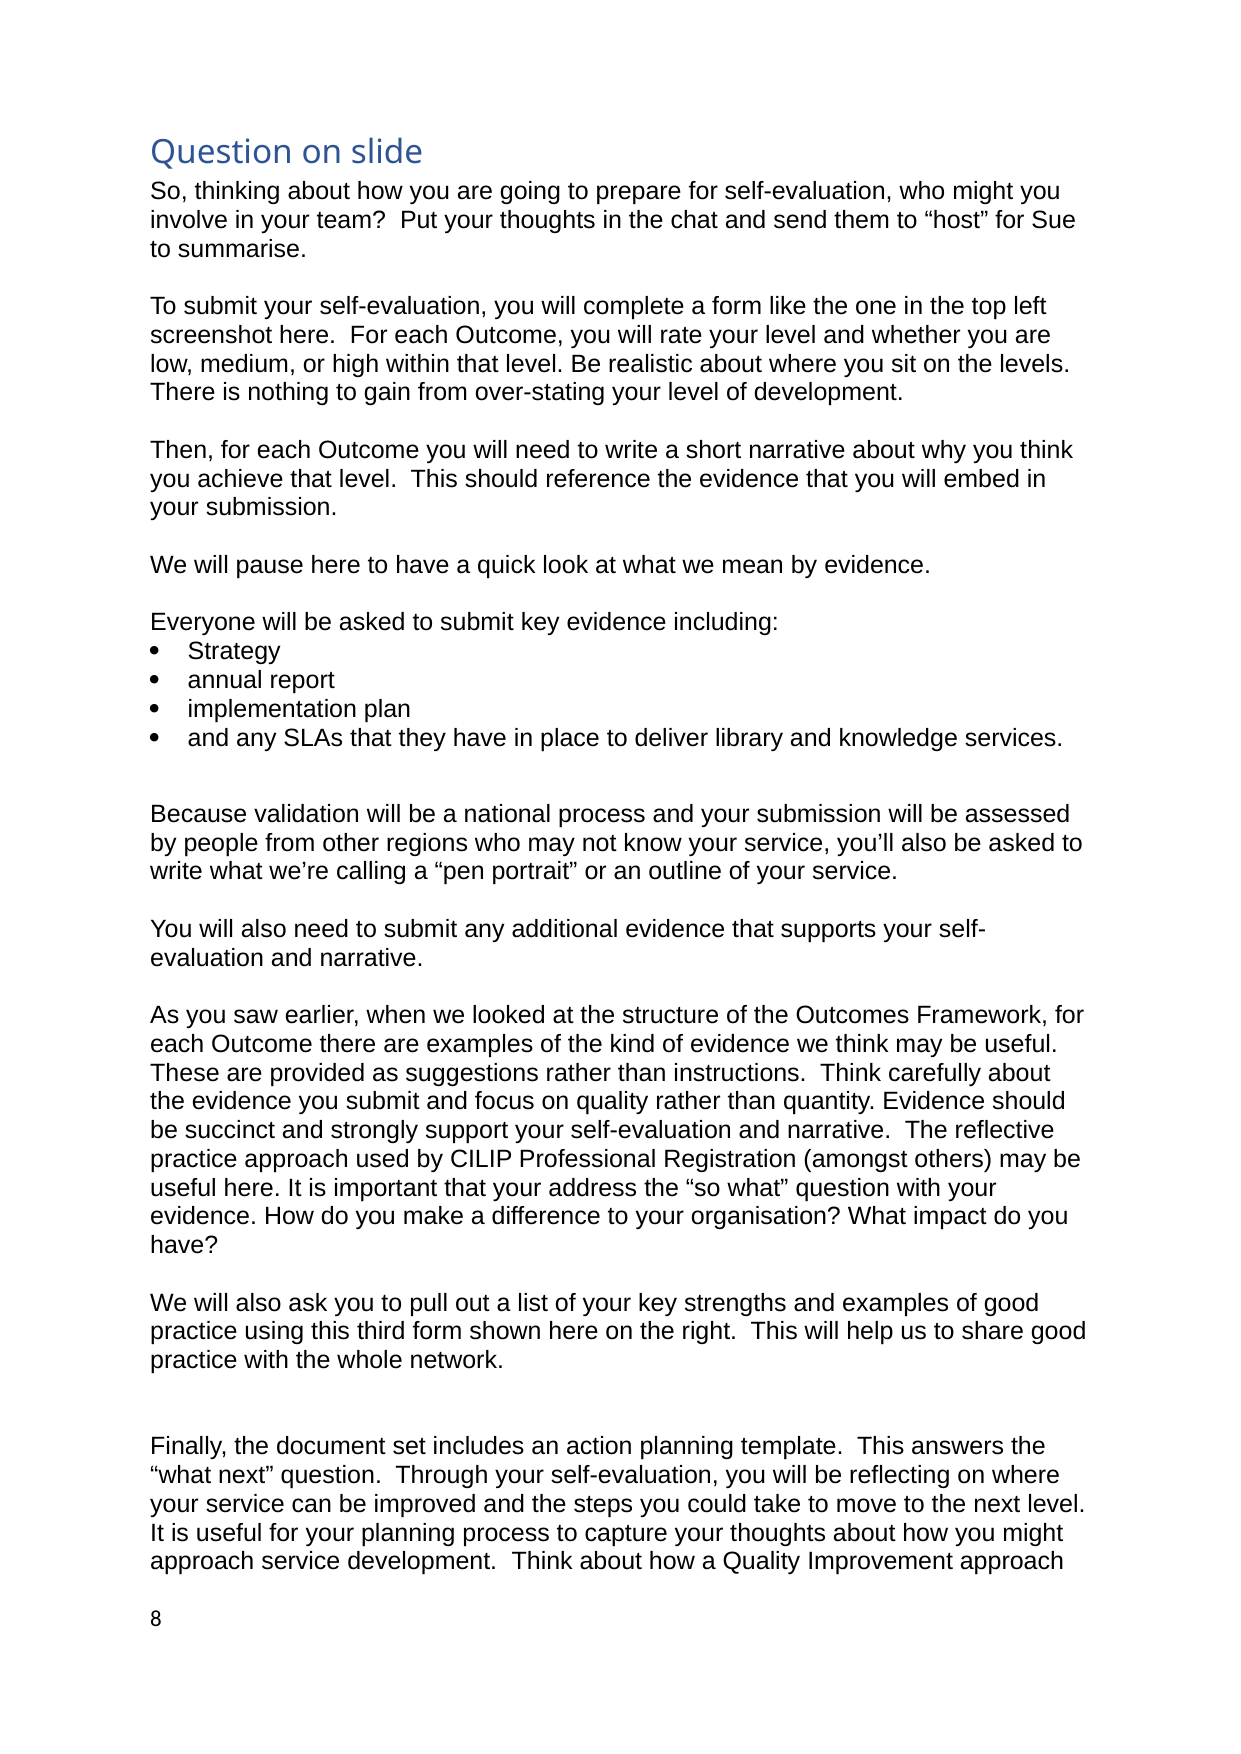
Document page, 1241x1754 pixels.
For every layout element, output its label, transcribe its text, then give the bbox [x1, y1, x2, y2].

text Finally, the document set includes an action planning template. This answers the “what next” question. Through your self-evaluation, you will be reflecting on where your service can be improved and the steps you could take to move to the next level. It is useful for your planning process to capture your thoughts about how you might approach service development. Think about how a Quality Improvement approach [150, 1431, 1090, 1575]
subtitle Question on slide [150, 127, 1090, 173]
text Then, for each Outcome you will need to write a short narrative about why you think you achieve that level. This should reference the evidence that you will embed in your submission. [150, 435, 1090, 521]
list Strategy [150, 636, 1090, 665]
text We will also ask you to pull out a list of your key strengths and examples of good practice using this third form shown here on the right. This will help us to share good practice with the whole network. [150, 1288, 1090, 1374]
text So, thinking about how you are going to prepare for self-evaluation, who might you involve in your team? Put your thoughts in the chat and send them to “host” for Sue to summarise. [150, 176, 1090, 262]
list and any SLAs that they have in place to deliver library and knowledge services. [150, 723, 1090, 751]
text Everyone will be asked to submit key evidence including: [150, 607, 1090, 636]
text As you saw earlier, when we looked at the structure of the Outcomes Framework, for each Outcome there are examples of the kind of evidence we think may be useful. These are provided as suggestions rather than instructions. Think carefully about the evidence you submit and focus on quality rather than quantity. Evidence should be succinct and strongly support your self-evaluation and narrative. The reflective practice approach used by CILIP Professional Registration (amongst others) may be useful here. It is important that your address the “so what” question with your evidence. How do you make a difference to your organisation? What impact do you have? [150, 1000, 1090, 1259]
list implementation plan [150, 694, 1090, 723]
text We will pause here to have a quick look at what we mean by evidence. [150, 550, 1090, 578]
text Because validation will be a national process and your submission will be assessed by people from other regions who may not know your service, you’ll also be asked to write what we’re calling a “pen portrait” or an outline of your service. [150, 799, 1090, 885]
list annual report [150, 665, 1090, 694]
text To submit your self-evaluation, you will complete a form like the one in the top left screenshot here. For each Outcome, you will rate your level and whether you are low, medium, or high within that level. Be realistic about where you sit on the levels. There is nothing to gain from over-stating your level of development. [150, 291, 1090, 406]
text You will also need to submit any additional evidence that supports your self-evaluation and narrative. [150, 914, 1090, 971]
